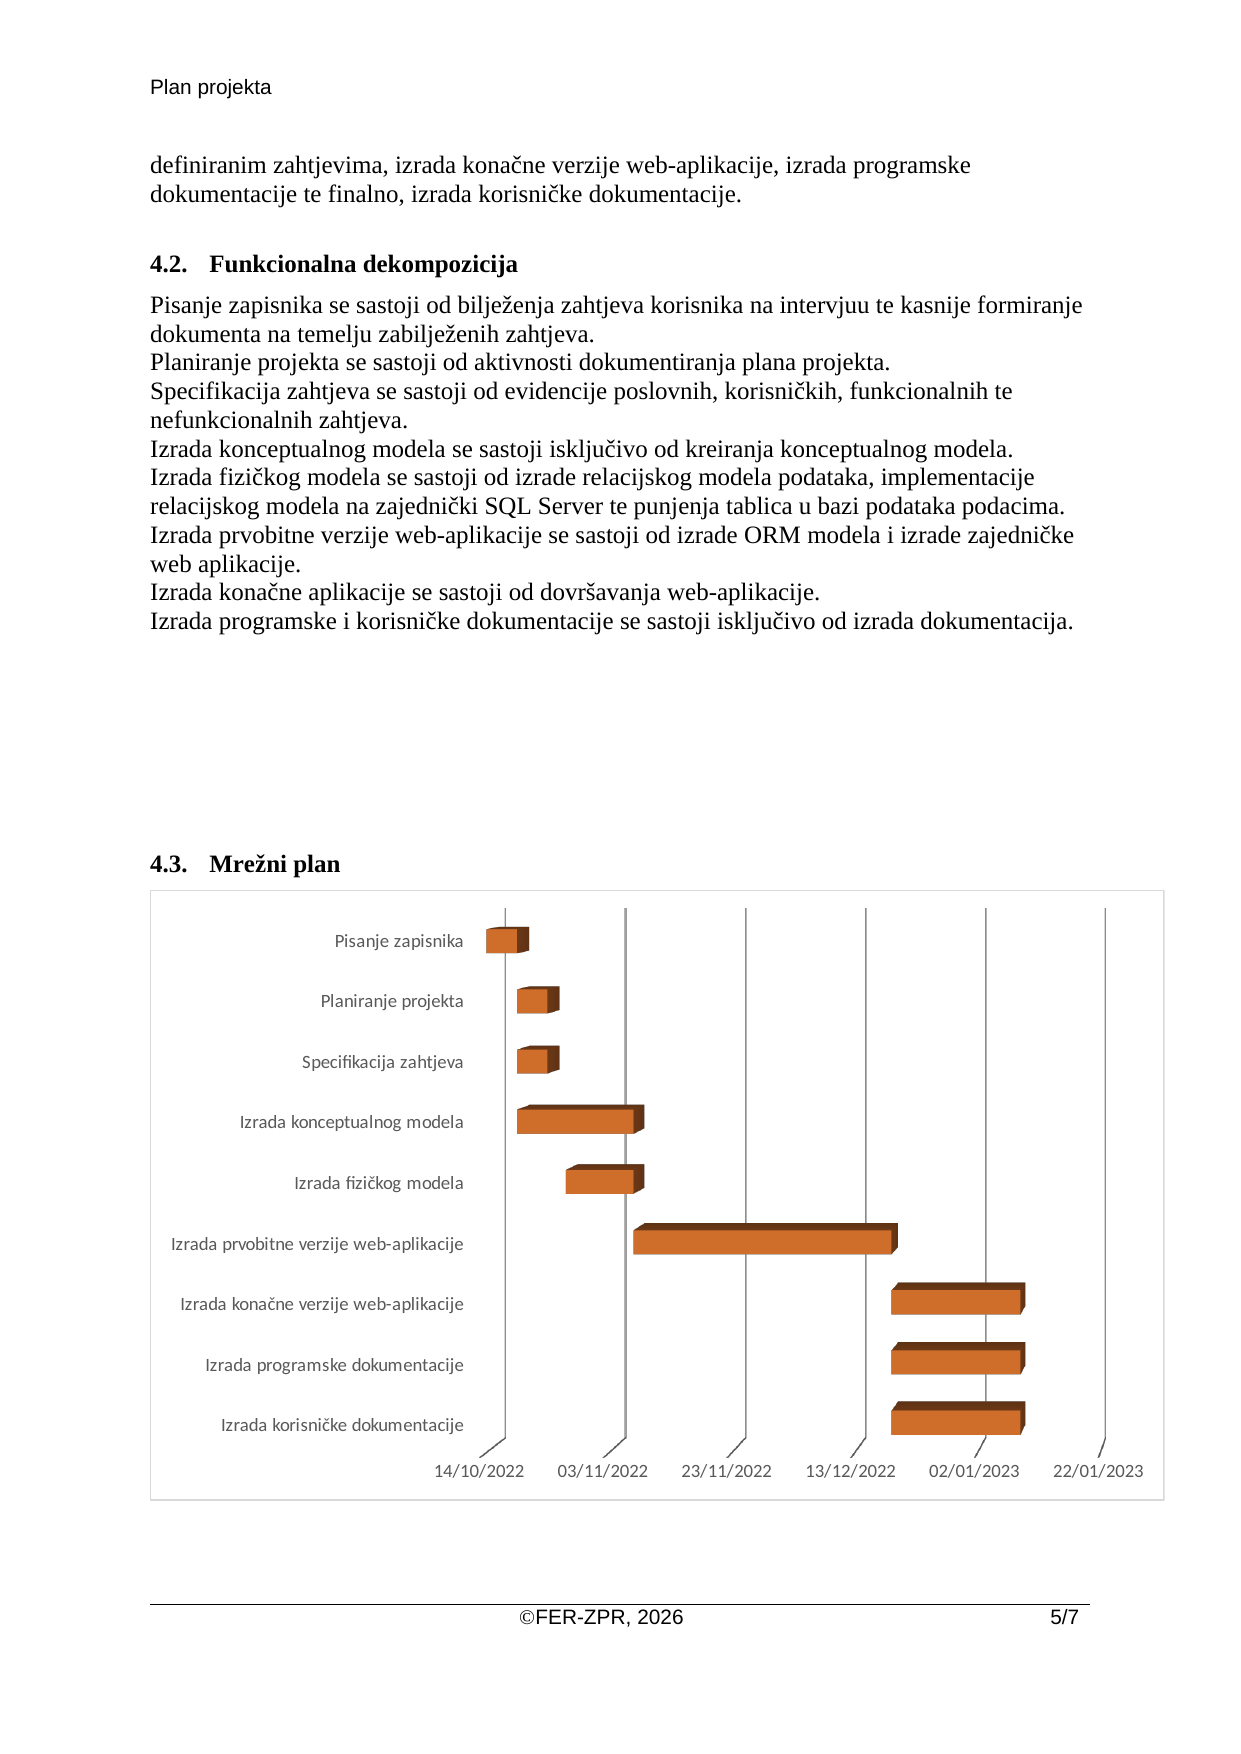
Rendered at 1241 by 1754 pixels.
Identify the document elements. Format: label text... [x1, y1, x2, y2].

subtitle Mrežni plan [150, 849, 1090, 877]
text definiranim zahtjevima, izrada konačne verzije web-aplikacije, izrada programske dokumentacije te finalno, izrada korisničke dokumentacije. [150, 150, 1090, 207]
text Izrada konačne aplikacije se sastoji od dovršavanja web-aplikacije. [150, 577, 1090, 606]
text Izrada programske i korisničke dokumentacije se sastoji isključivo od izrada dokumentacija. [150, 606, 1090, 635]
text Planiranje projekta se sastoji od aktivnosti dokumentiranja plana projekta. [150, 347, 1090, 376]
text Izrada fizičkog modela se sastoji od izrade relacijskog modela podataka, implementacije relacijskog modela na zajednički SQL Server te punjenja tablica u bazi podataka podacima. [150, 462, 1090, 520]
text Izrada konceptualnog modela se sastoji isključivo od kreiranja konceptualnog modela. [150, 434, 1090, 462]
text Pisanje zapisnika se sastoji od bilježenja zahtjeva korisnika na intervjuu te kasnije formiranje dokumenta na temelju zabilježenih zahtjeva. [150, 290, 1090, 347]
text Specifikacija zahtjeva se sastoji od evidencije poslovnih, korisničkih, funkcionalnih te nefunkcionalnih zahtjeva. [150, 376, 1090, 434]
text Izrada prvobitne verzije web-aplikacije se sastoji od izrade ORM modela i izrade zajedničke web aplikacije. [150, 520, 1090, 577]
subtitle Funkcionalna dekompozicija [150, 249, 1090, 277]
